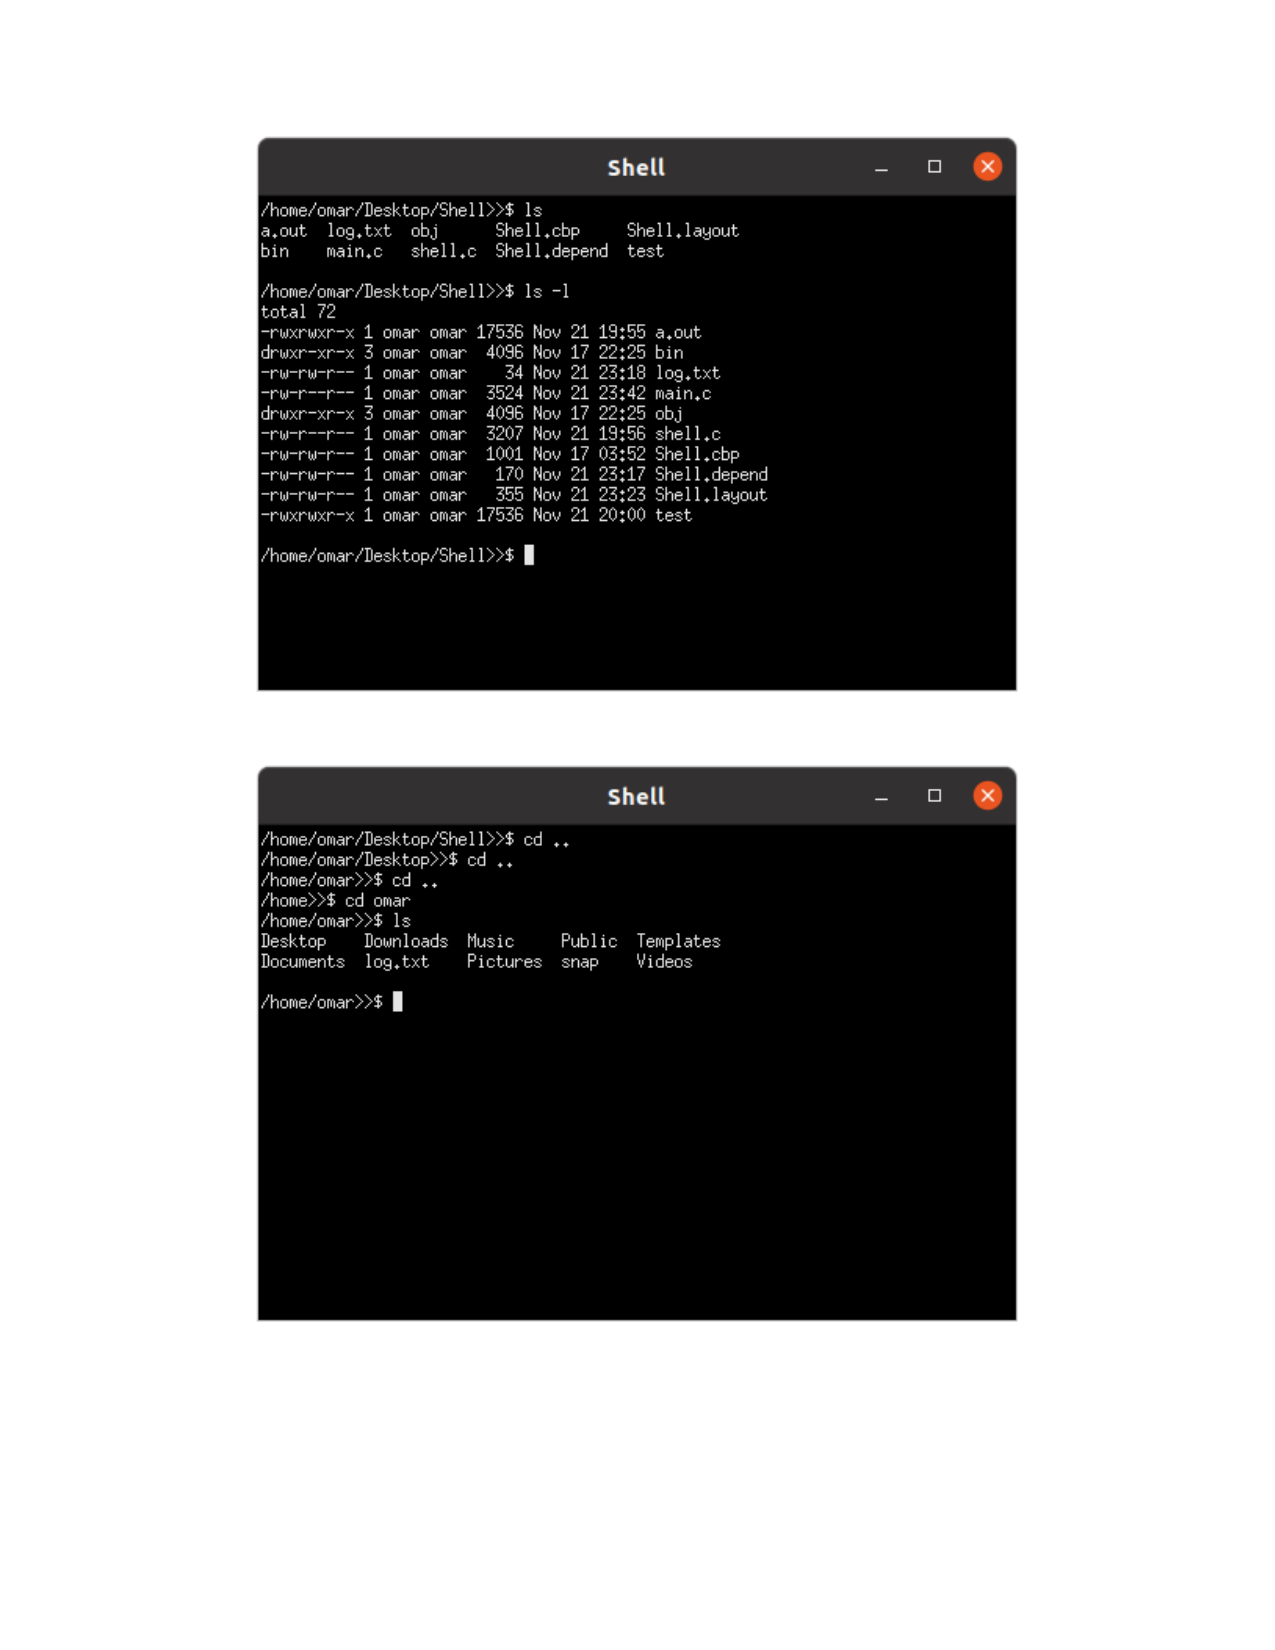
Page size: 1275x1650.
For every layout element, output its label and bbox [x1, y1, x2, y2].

picture [243, 755, 1032, 1336]
picture [243, 126, 1032, 706]
